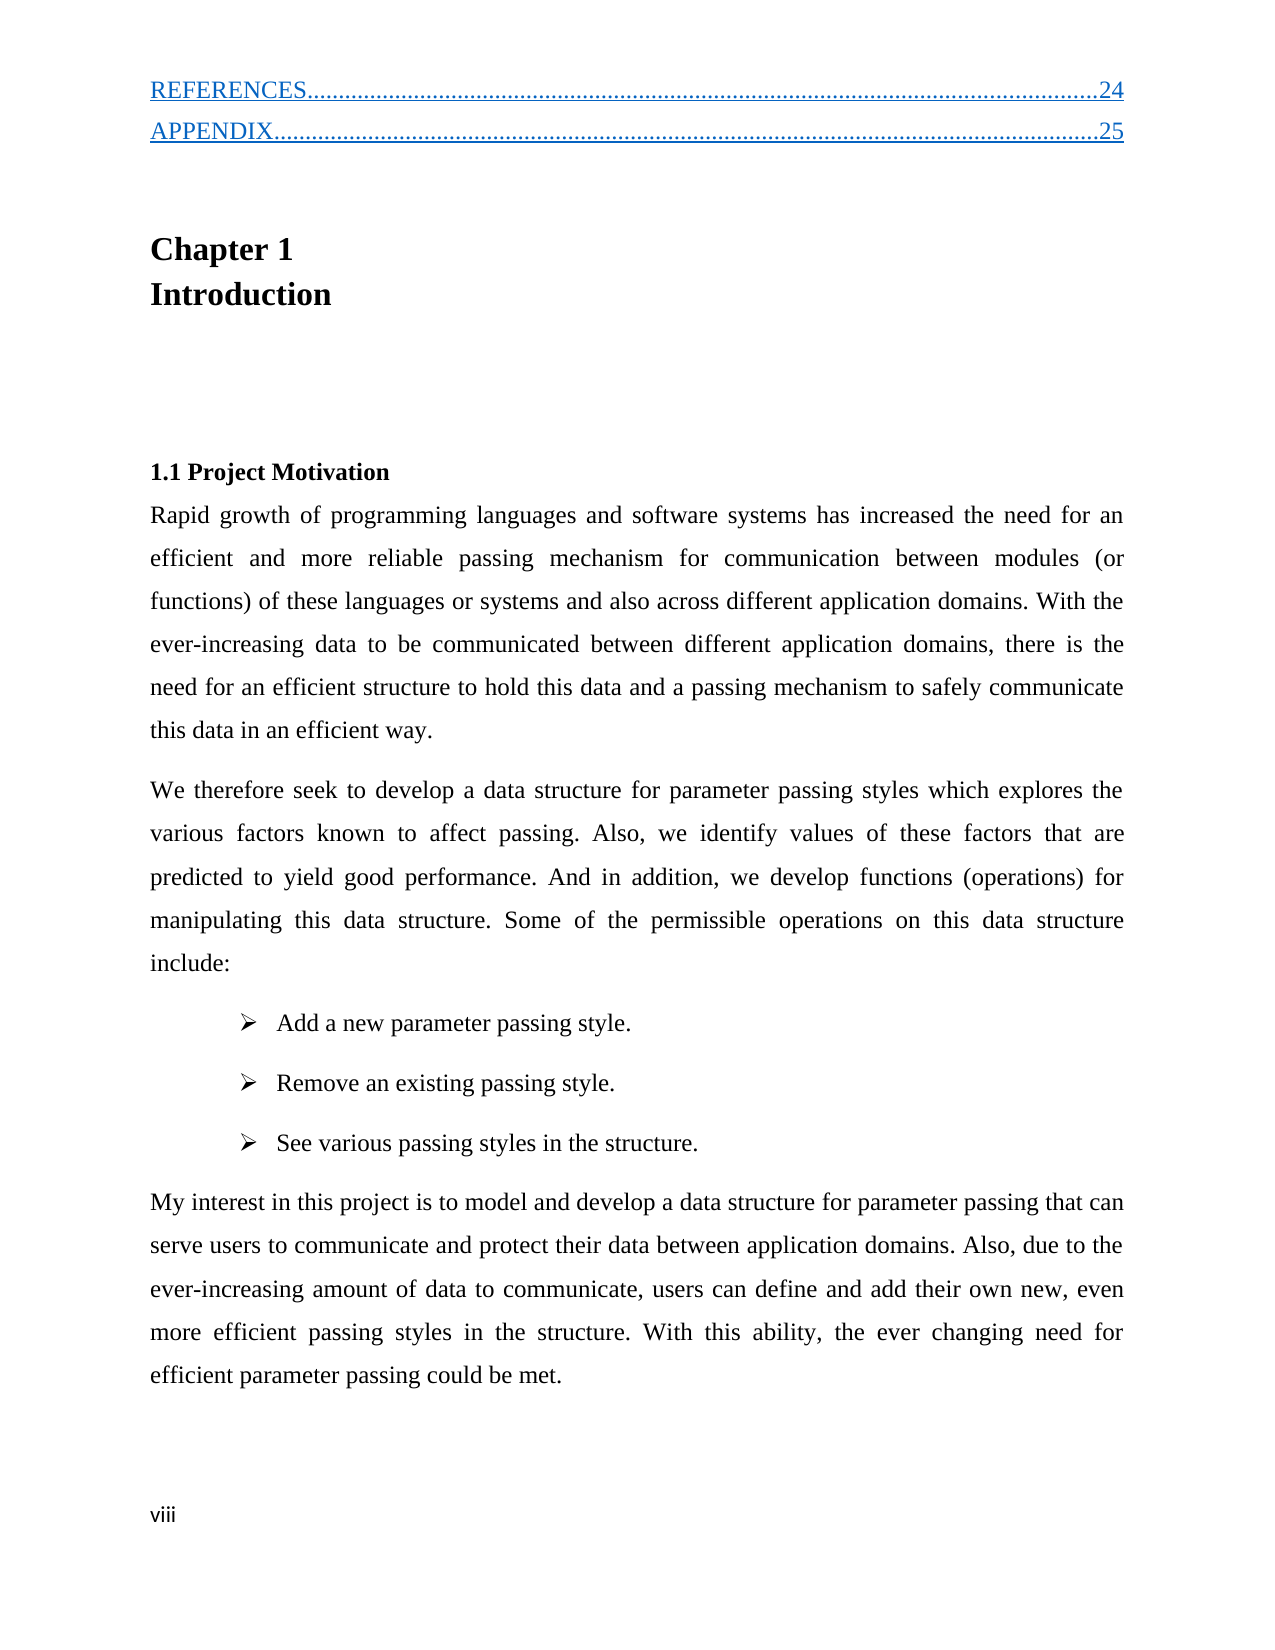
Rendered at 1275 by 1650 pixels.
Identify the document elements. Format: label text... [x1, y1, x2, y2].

list Project Motivation [150, 457, 1125, 486]
text We therefore seek to develop a data structure for parameter passing styles which explores the various factors known to affect passing. Also, we identify values of these factors that are predicted to yield good performance. And in addition, we develop functions (operations) for manipulating this data structure. Some of the permissible operations on this data structure include: [150, 775, 1125, 977]
text Rapid growth of programming languages and software systems has increased the need for an efficient and more reliable passing mechanism for communication between modules (or functions) of these languages or systems and also across different application domains. With the ever-increasing data to be communicated between different application domains, there is the need for an efficient structure to hold this data and a passing mechanism to safely communicate this data in an efficient way. [150, 500, 1125, 744]
list Add a new parameter passing style. [238, 1008, 1125, 1037]
text My interest in this project is to model and develop a data structure for parameter passing that can serve users to communicate and protect their data between application domains. Also, due to the ever-increasing amount of data to communicate, users can define and add their own new, even more efficient passing styles in the structure. With this ability, the ever changing need for efficient parameter passing could be met. [150, 1187, 1125, 1389]
subtitle Chapter 1 [150, 229, 1125, 267]
list Remove an existing passing style. [238, 1068, 1125, 1097]
list See various passing styles in the structure. [238, 1128, 1125, 1156]
subtitle Introduction [150, 274, 1125, 312]
text REFERENCES 24 [150, 75, 1125, 104]
text APPENDIX 25 [150, 116, 1125, 145]
